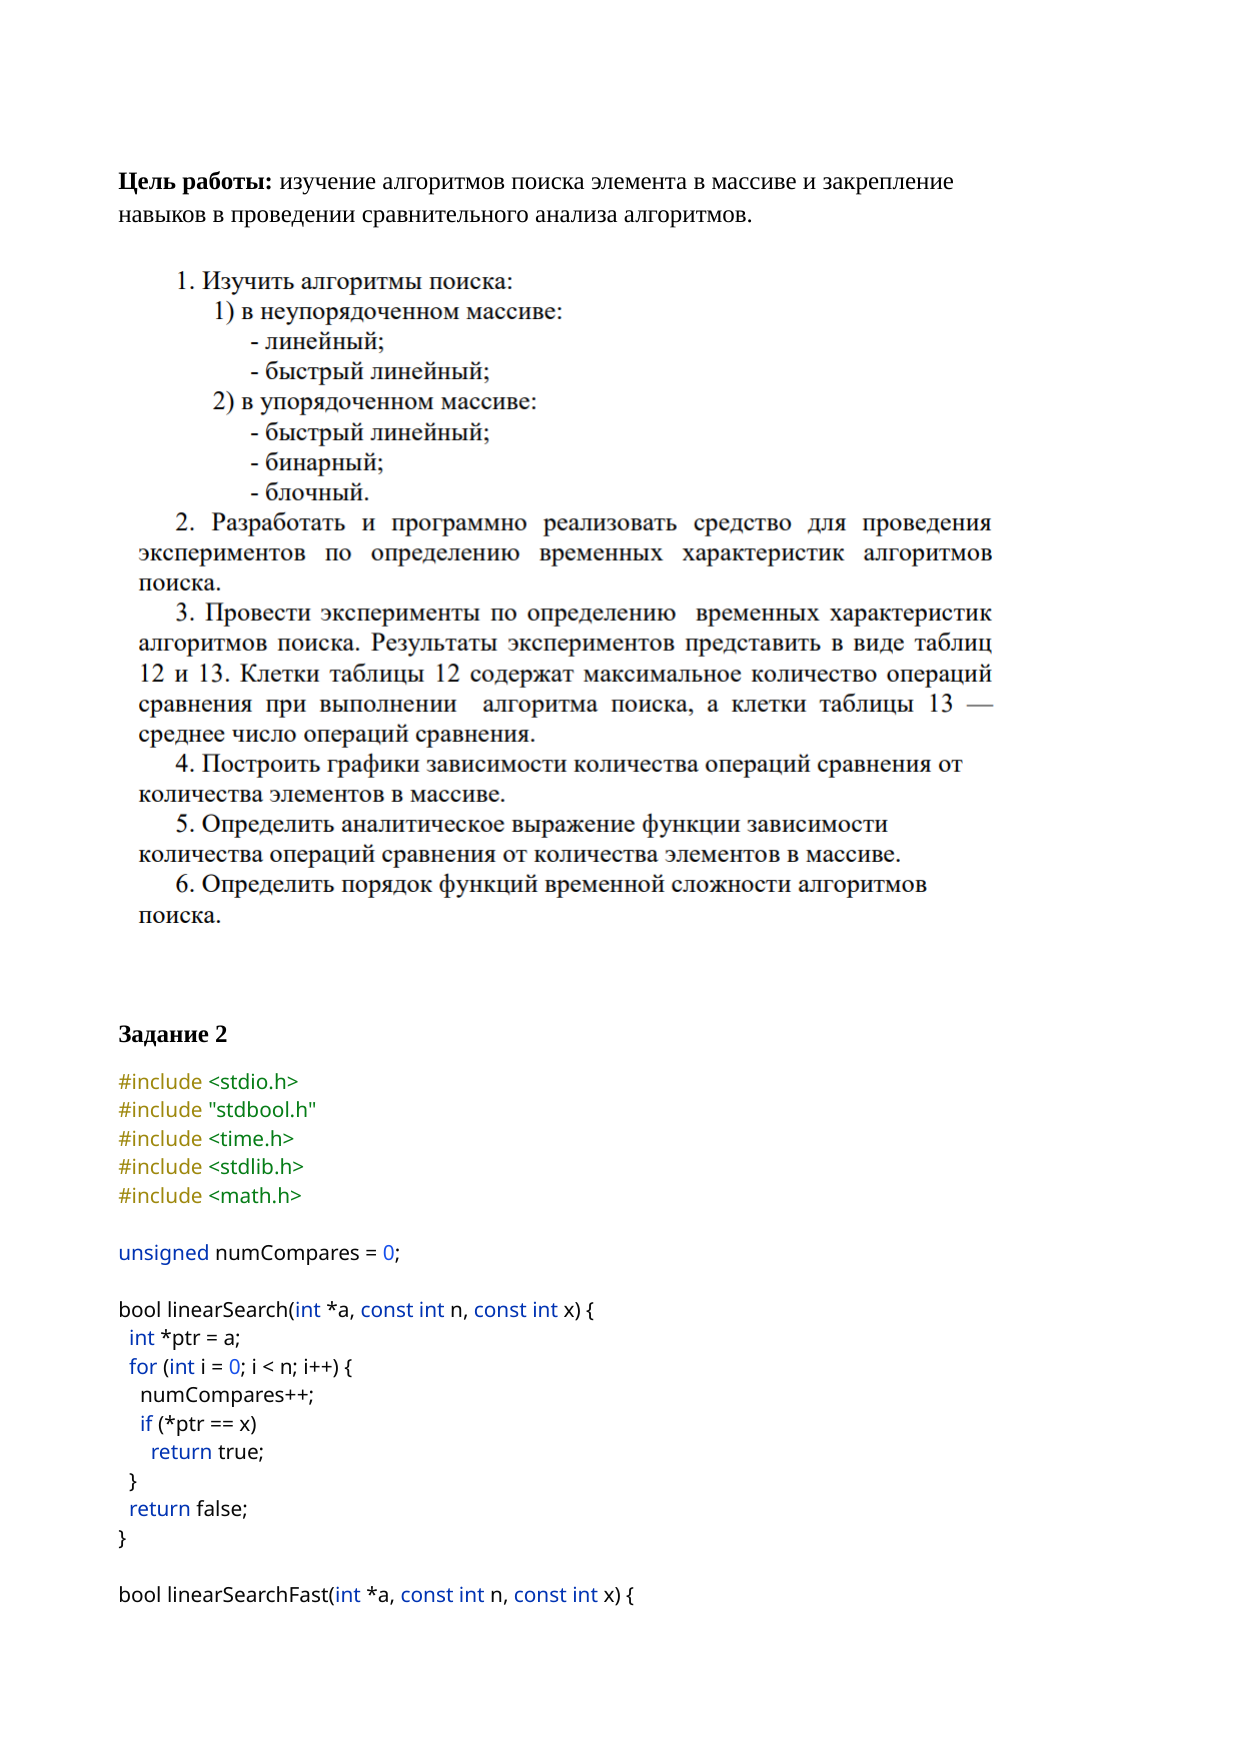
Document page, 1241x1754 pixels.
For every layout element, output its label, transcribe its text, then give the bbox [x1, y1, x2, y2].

text #include <stdio.h> #include "stdbool.h" #include <time.h> #include <stdlib.h> #include <math.h> unsigned numCompares = 0; bool linearSearch(int *a, const int n, const int x) { int *ptr = a; for (int i = 0; i < n; i++) { numCompares++; if (*ptr == x) return true; } return false; } bool linearSearchFast(int *a, const int n, const int x) { [118, 1067, 1017, 1608]
picture [74, 246, 1079, 949]
text Цель работы: изучение алгоритмов поиска элемента в массиве и закрепление навыков в проведении сравнительного анализа алгоритмов. [118, 166, 1017, 227]
text Задание 2 [118, 1019, 1017, 1048]
